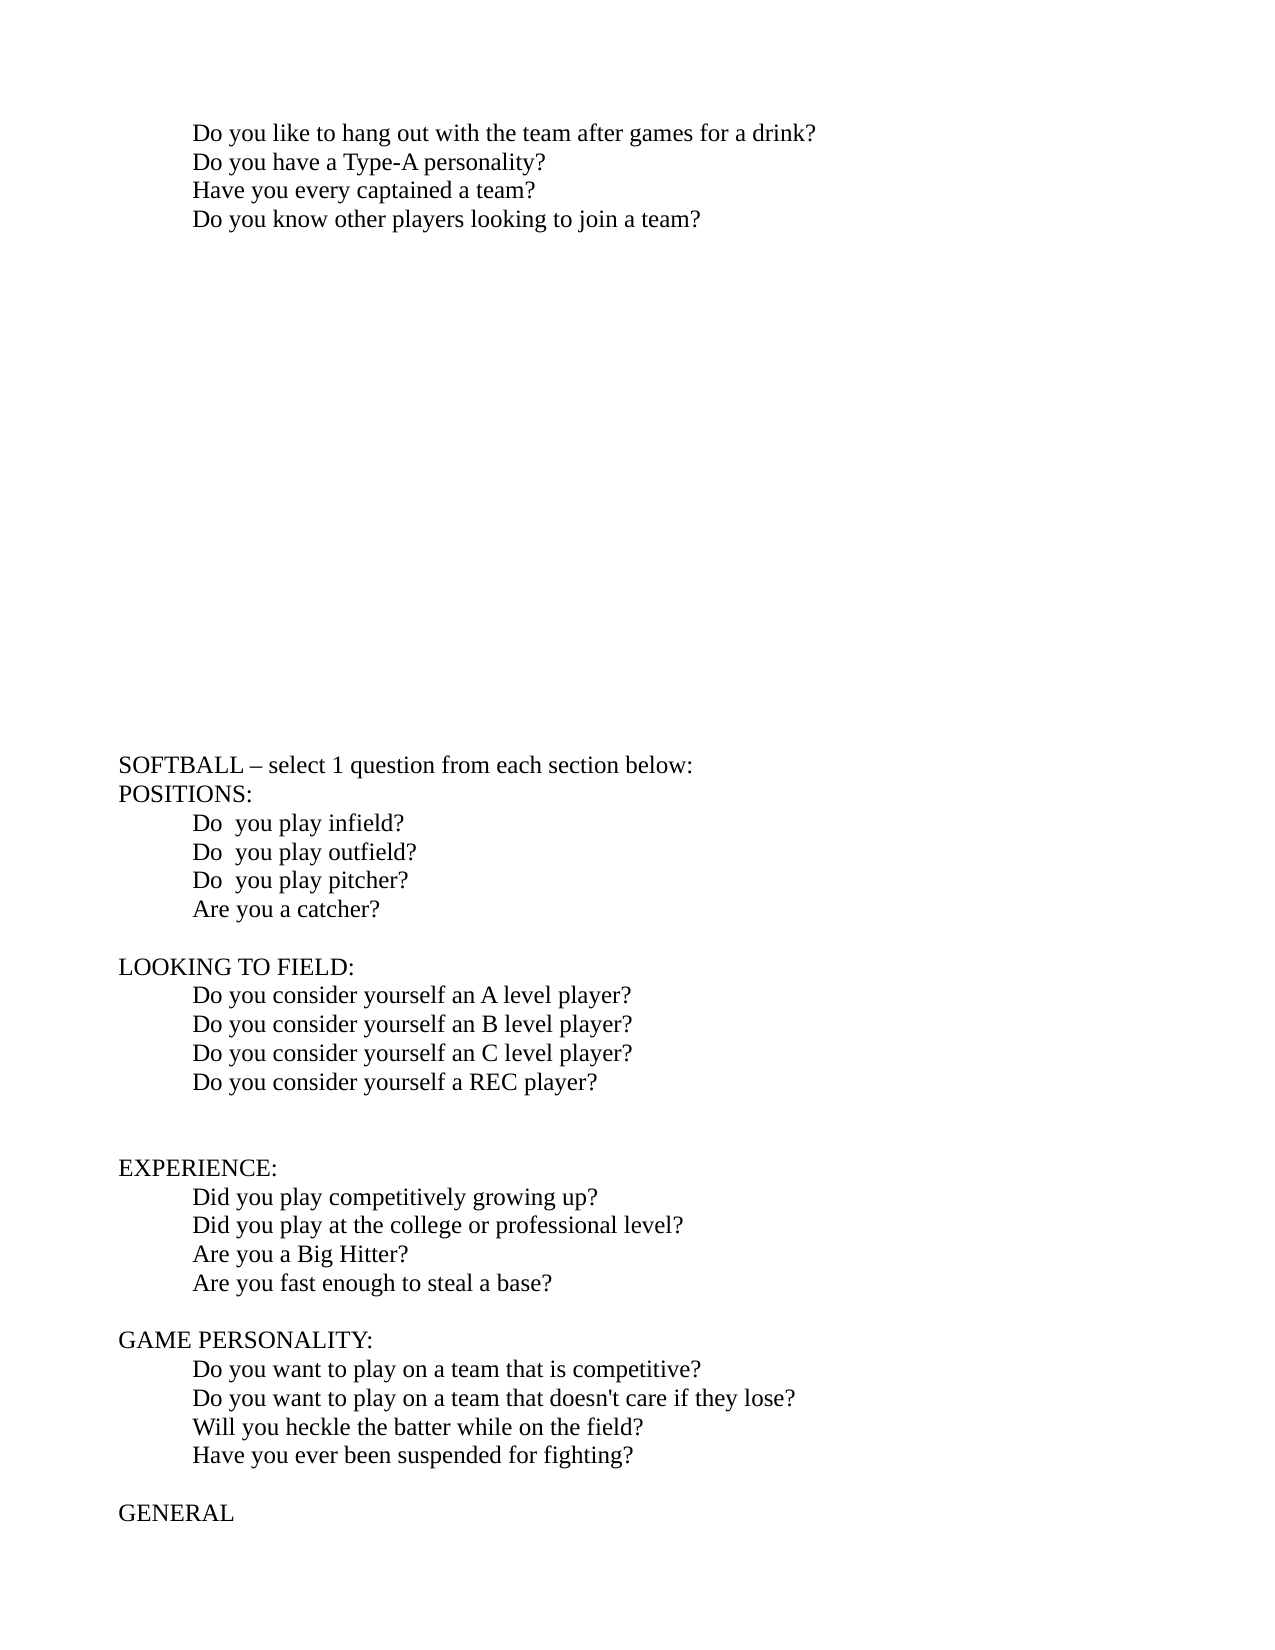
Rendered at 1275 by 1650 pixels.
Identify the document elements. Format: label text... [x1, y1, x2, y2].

text Do you want to play on a team that is competitive? [118, 1354, 1157, 1383]
text Do you consider yourself an C level player? [118, 1038, 1157, 1067]
text Are you a Big Hitter? [118, 1239, 1157, 1268]
text EXPERIENCE: [118, 1153, 1157, 1182]
text Do you want to play on a team that doesn't care if they lose? [118, 1383, 1157, 1412]
text Have you every captained a team? [118, 176, 1157, 204]
text Have you ever been suspended for fighting? [118, 1441, 1157, 1469]
text Will you heckle the batter while on the field? [118, 1412, 1157, 1441]
text Do you consider yourself a REC player? [118, 1067, 1157, 1096]
text SOFTBALL – select 1 question from each section below: [118, 751, 1157, 779]
text Do you know other players looking to join a team? [118, 204, 1157, 233]
text Did you play at the college or professional level? [118, 1211, 1157, 1239]
text Do you play pitcher? [118, 866, 1157, 894]
text Do you play infield? [118, 808, 1157, 837]
text Do you consider yourself an A level player? [118, 981, 1157, 1009]
text POSITIONS: [118, 779, 1157, 808]
text Are you fast enough to steal a base? [118, 1268, 1157, 1297]
text Do you play outfield? [118, 837, 1157, 866]
text Are you a catcher? [118, 894, 1157, 923]
text Did you play competitively growing up? [118, 1182, 1157, 1211]
text LOOKING TO FIELD: [118, 952, 1157, 981]
text Do you like to hang out with the team after games for a drink? [118, 118, 1157, 147]
text Do you consider yourself an B level player? [118, 1009, 1157, 1038]
text Do you have a Type-A personality? [118, 147, 1157, 176]
text GENERAL [118, 1498, 1157, 1527]
text GAME PERSONALITY: [118, 1326, 1157, 1354]
